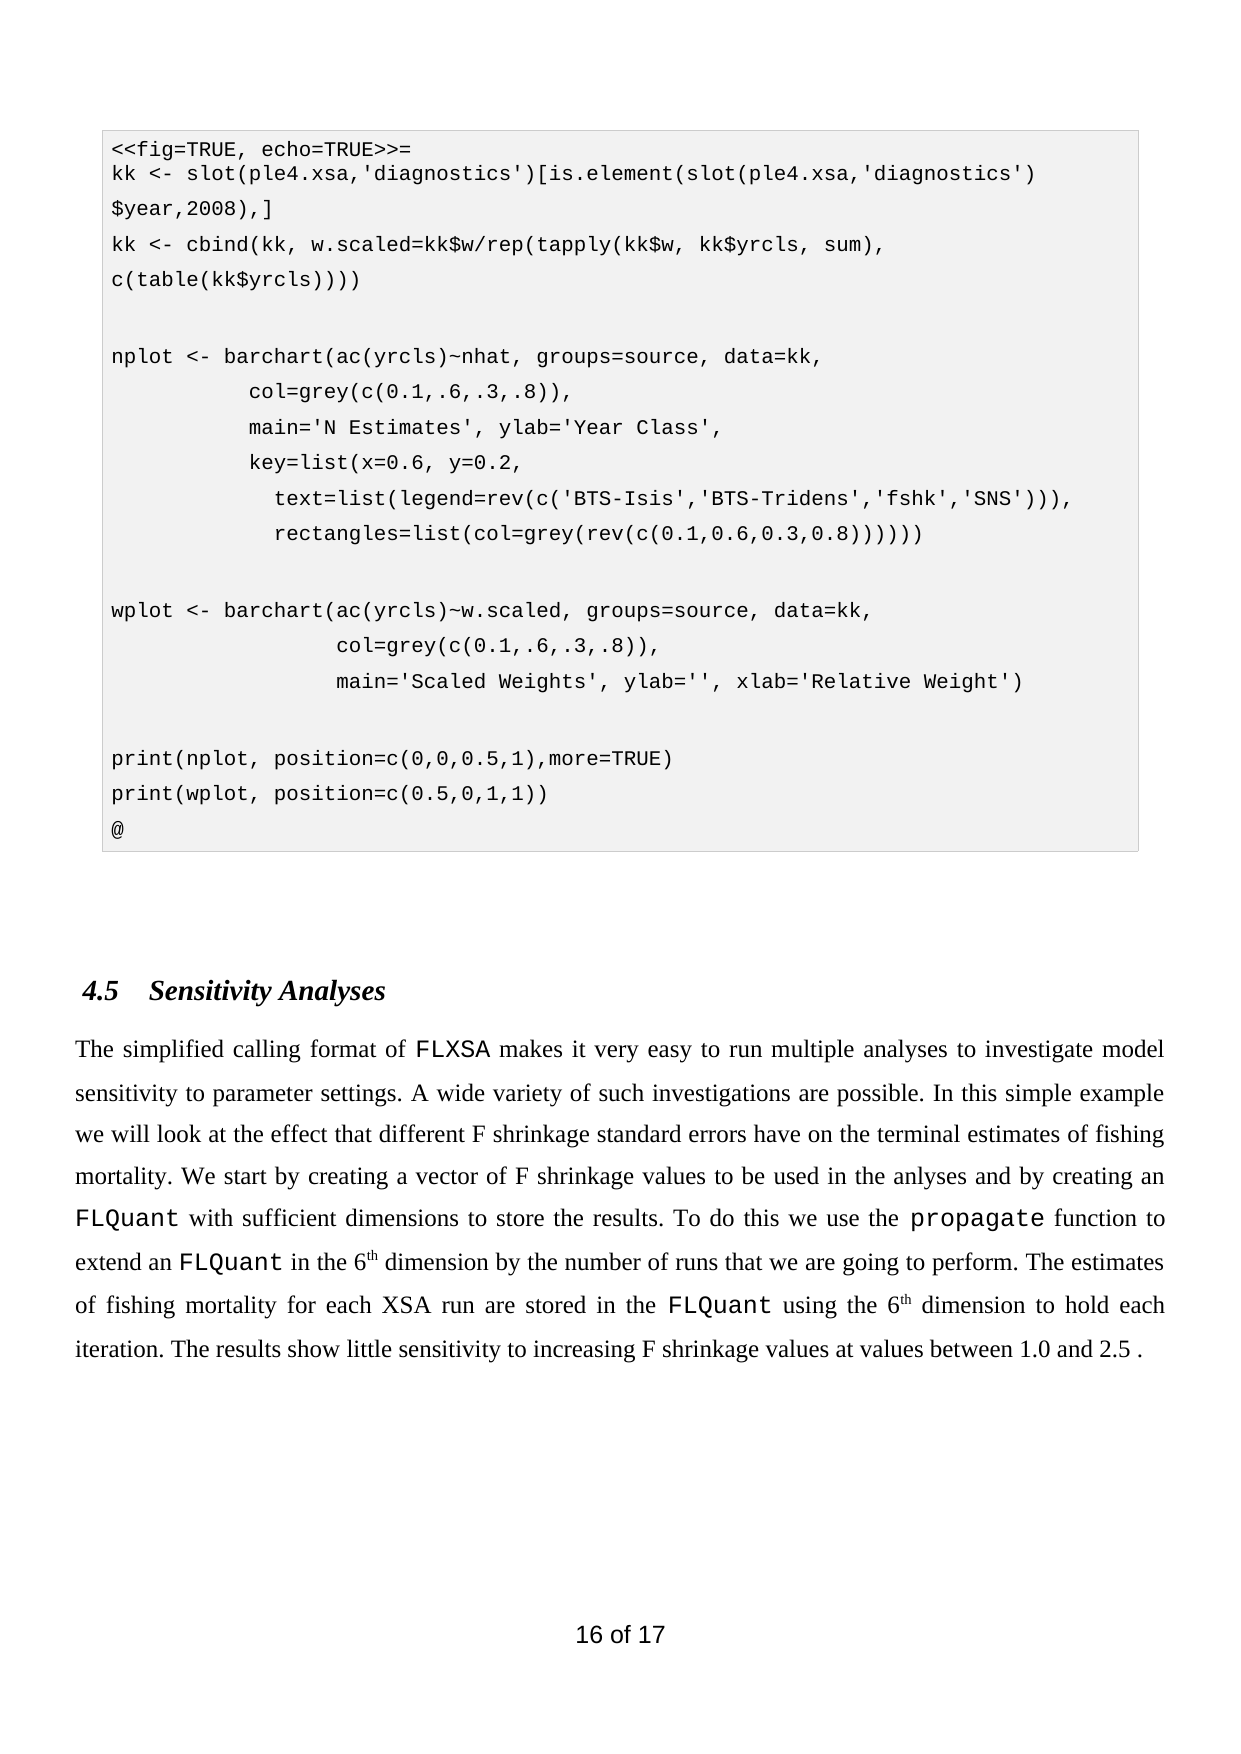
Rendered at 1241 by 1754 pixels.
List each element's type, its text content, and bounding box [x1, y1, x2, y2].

text key=list(x=0.6, y=0.2, [111, 452, 1129, 476]
text nplot <- barchart(ac(yrcls)~nhat, groups=source, data=kk, [111, 346, 1129, 369]
text rectangles=list(col=grey(rev(c(0.1,0.6,0.3,0.8)))))) [111, 523, 1129, 547]
text main='Scaled Weights', ylab='', xlab='Relative Weight') [111, 671, 1129, 694]
text kk <- slot(ple4.xsa,'diagnostics')[is.element(slot(ple4.xsa,'diagnostics')$year,2008),] [111, 163, 1129, 222]
text kk <- cbind(kk, w.scaled=kk$w/rep(tapply(kk$w, kk$yrcls, sum), c(table(kk$yrcls)))) [111, 233, 1129, 293]
text col=grey(c(0.1,.6,.3,.8)), [111, 381, 1129, 405]
subtitle Sensitivity Analyses [75, 974, 1166, 1006]
text text=list(legend=rev(c('BTS-Isis','BTS-Tridens','fshk','SNS'))), [111, 488, 1129, 511]
text col=grey(c(0.1,.6,.3,.8)), [111, 635, 1129, 659]
text <<fig=TRUE, echo=TRUE>>= [111, 139, 1129, 163]
text print(nplot, position=c(0,0,0.5,1),more=TRUE) [111, 748, 1129, 771]
text main='N Estimates', ylab='Year Class', [111, 417, 1129, 440]
text print(wplot, position=c(0.5,0,1,1)) [111, 783, 1129, 807]
text The simplified calling format of FLXSA makes it very easy to run multiple analyses to investigate model sensitivity to parameter settings. A wide variety of such investigations are possible. In this simple example we will look at the effect that different F shrinkage standard errors have on the terminal estimates of fishing mortality. We start by creating a vector of F shrinkage values to be used in the anlyses and by creating an FLQuant with sufficient dimensions to store the results. To do this we use the propagate function to extend an FLQuant in the 6th dimension by the number of runs that we are going to perform. The estimates of fishing mortality for each XSA run are stored in the FLQuant using the 6th dimension to hold each iteration. The results show little sensitivity to increasing F shrinkage values at values between 1.0 and 2.5 . [75, 1035, 1166, 1363]
text @ [111, 819, 1129, 842]
text wplot <- barchart(ac(yrcls)~w.scaled, groups=source, data=kk, [111, 600, 1129, 624]
